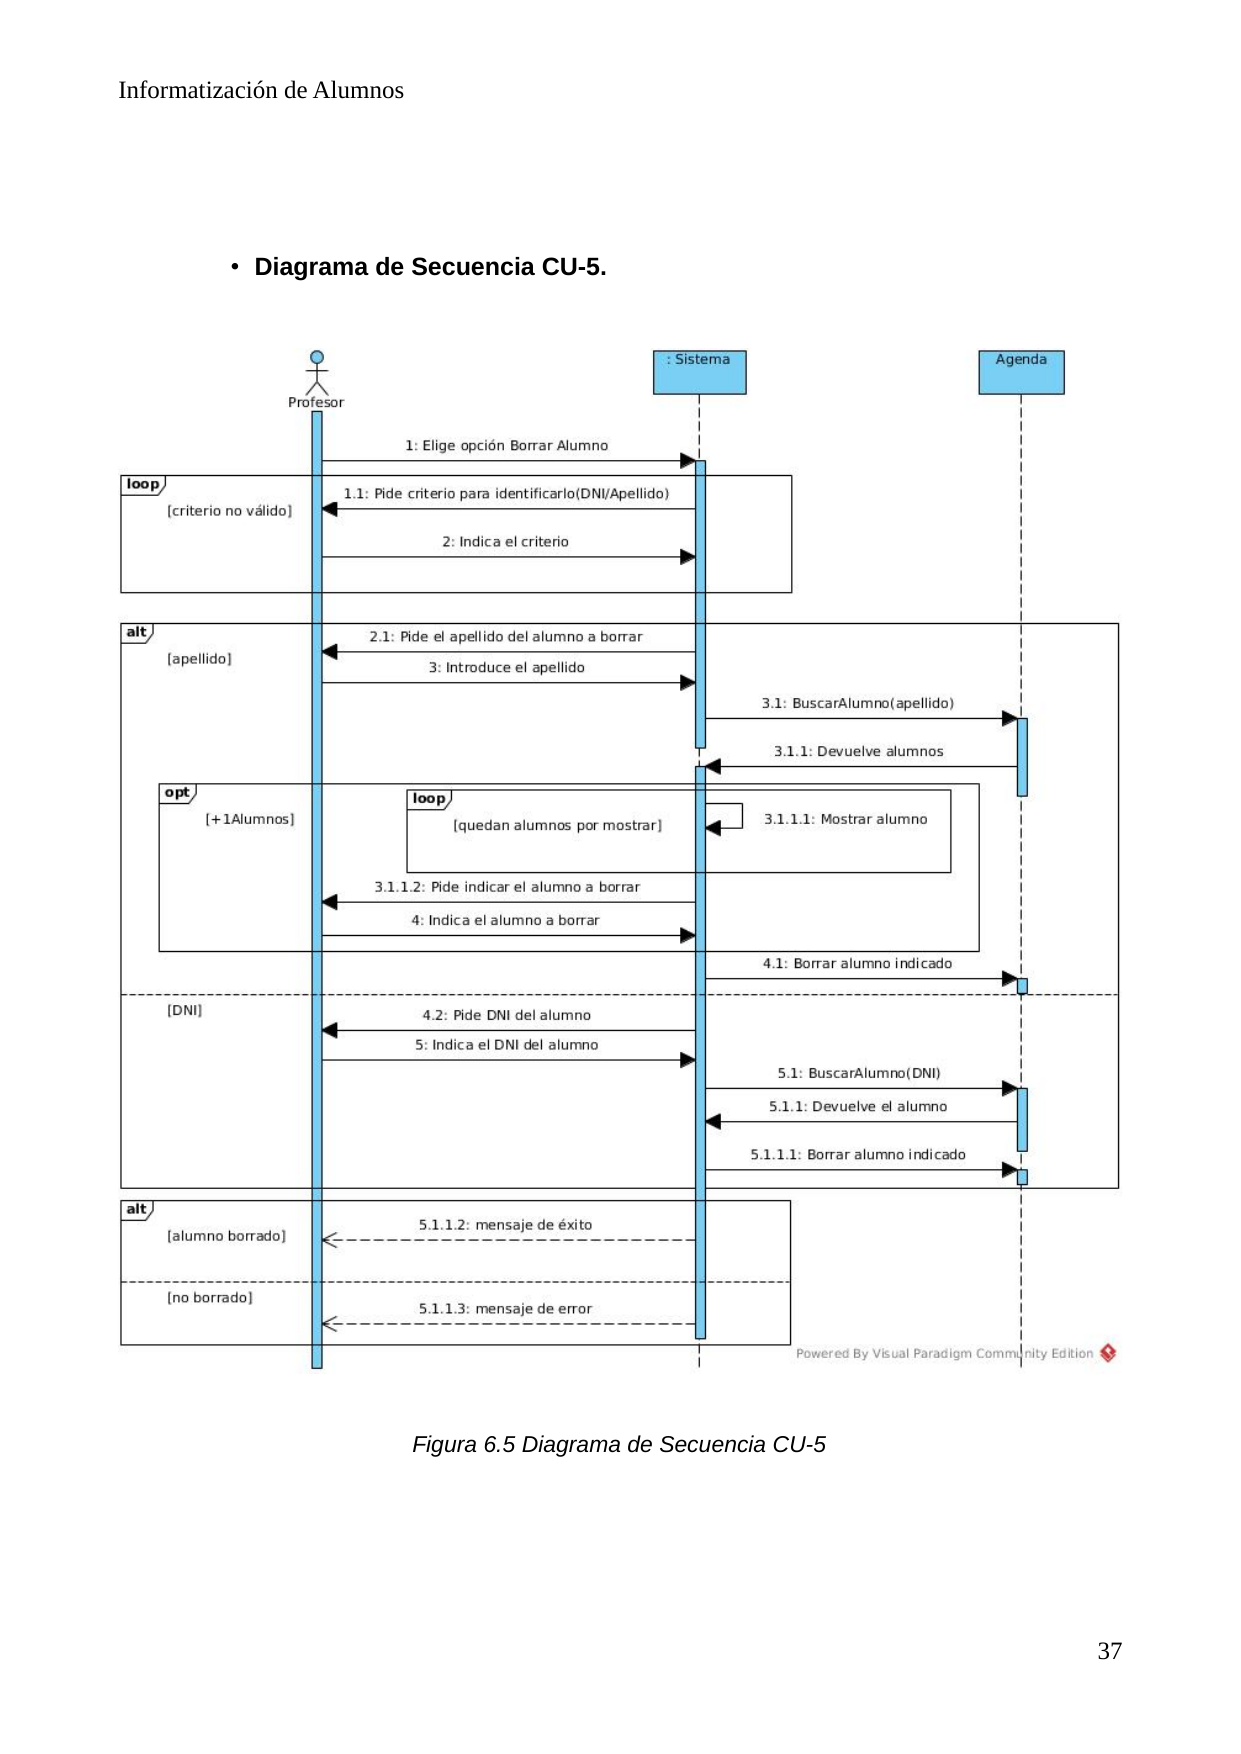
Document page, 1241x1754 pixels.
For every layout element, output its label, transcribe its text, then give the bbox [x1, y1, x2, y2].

list Diagrama de Secuencia CU-5. [231, 252, 1122, 281]
text Figura 6.5 Diagrama de Secuencia CU-5 [118, 1431, 1122, 1457]
